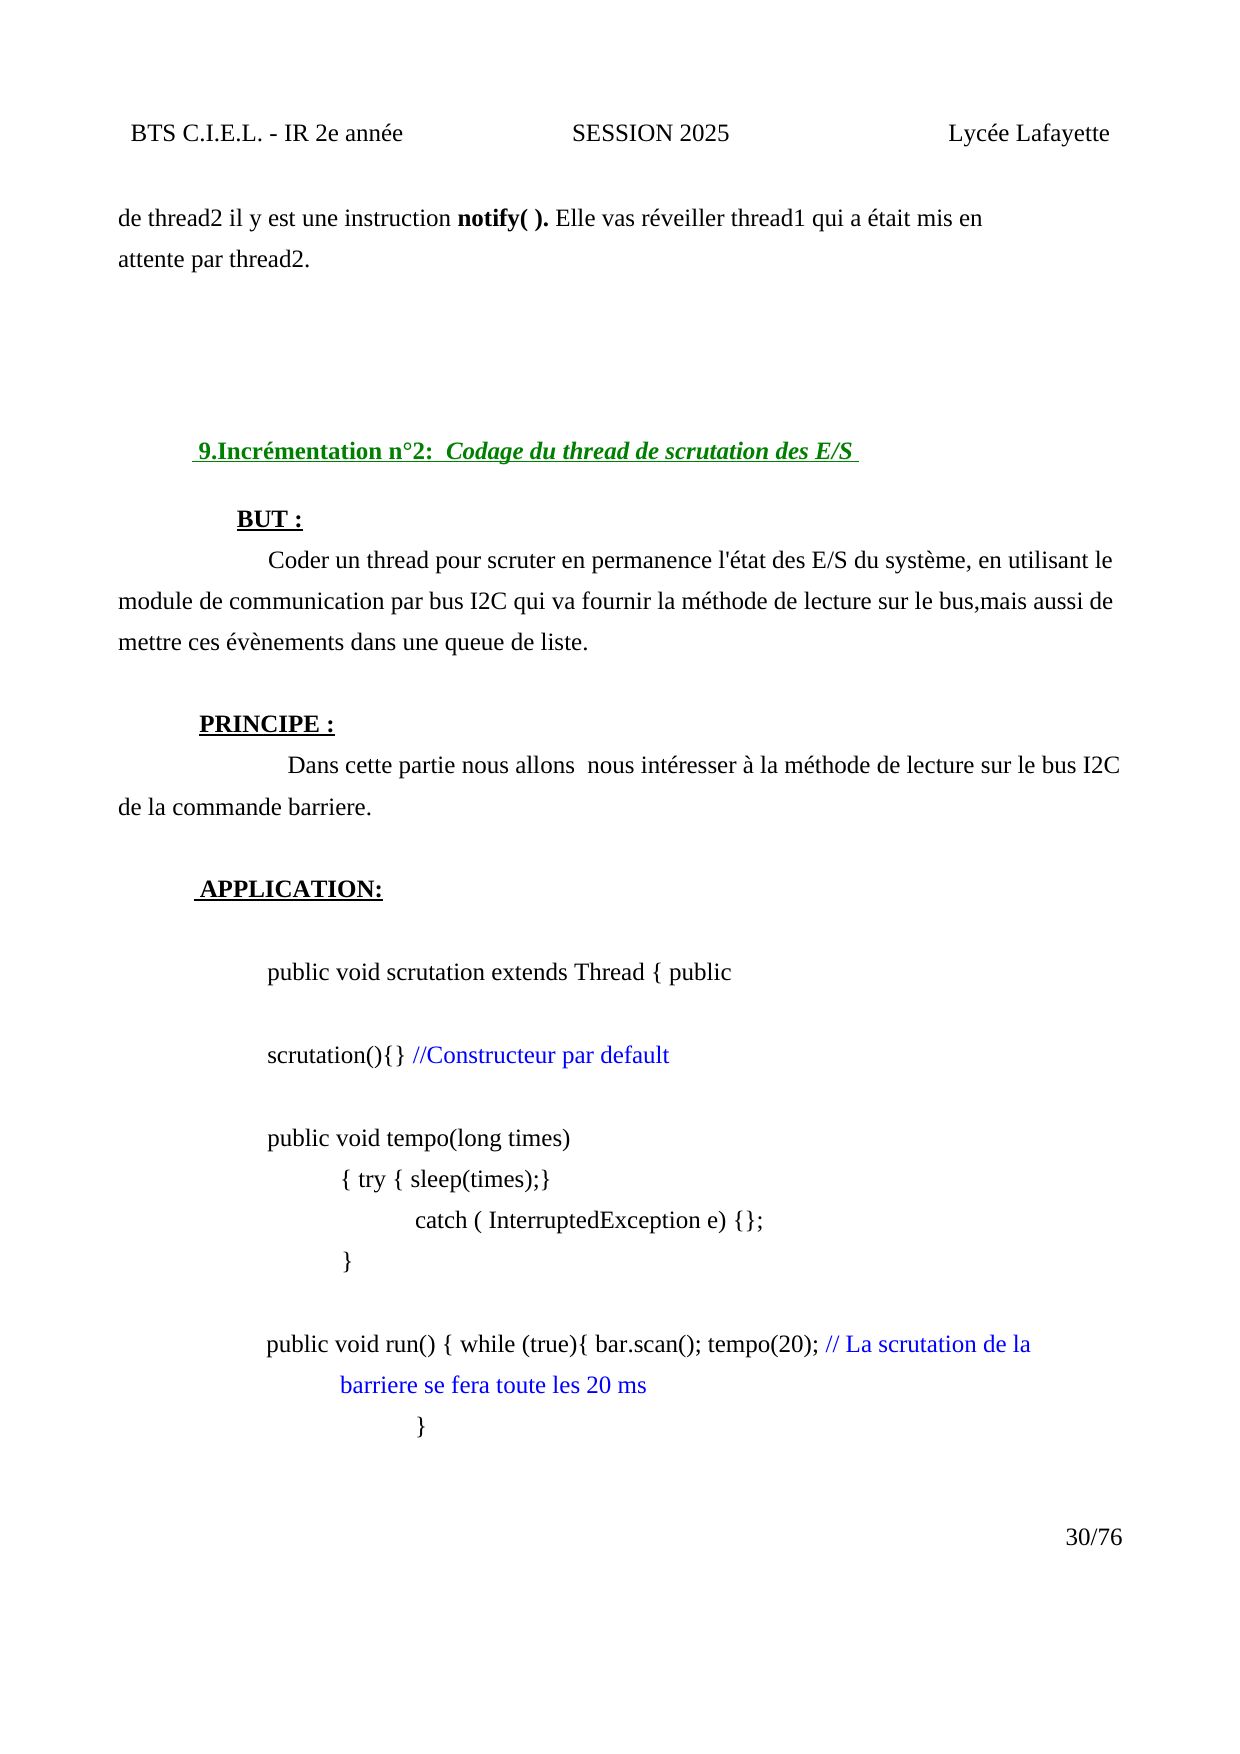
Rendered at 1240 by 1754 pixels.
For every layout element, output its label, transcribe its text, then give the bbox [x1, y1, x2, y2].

text Coder un thread pour scruter en permanence l'état des E/S du système, en utilisant le module de communication par bus I2C qui va fournir la méthode de lecture sur le bus,mais aussi de mettre ces évènements dans une queue de liste. [118, 545, 1121, 656]
text public void run() { while (true){ bar.scan(); tempo(20); // La scrutation de la barriere se fera toute les 20 ms [266, 1329, 1048, 1399]
text 9.Incrémentation n°2: Codage du thread de scrutation des E/S [192, 416, 1122, 469]
text public void tempo(long times) [267, 1123, 1121, 1151]
text PRINCIPE : [118, 709, 1122, 738]
text { try { sleep(times);} [340, 1164, 607, 1192]
text } [341, 1246, 1121, 1275]
text catch ( InterruptedException e) {}; [415, 1205, 1121, 1234]
text BUT : [118, 493, 1122, 536]
text APPLICATION: [193, 874, 1122, 903]
text de la commande barriere. [118, 792, 1121, 820]
text Dans cette partie nous allons nous intéresser à la méthode de lecture sur le bus I2C [118, 751, 1120, 779]
text public void scrutation extends Thread { public scrutation(){} //Constructeur par default [267, 957, 736, 1068]
text de thread2 il y est une instruction notify( ). Elle vas réveiller thread1 qui a était mis en attente par thread2. [118, 203, 1121, 273]
text } [415, 1411, 1121, 1440]
